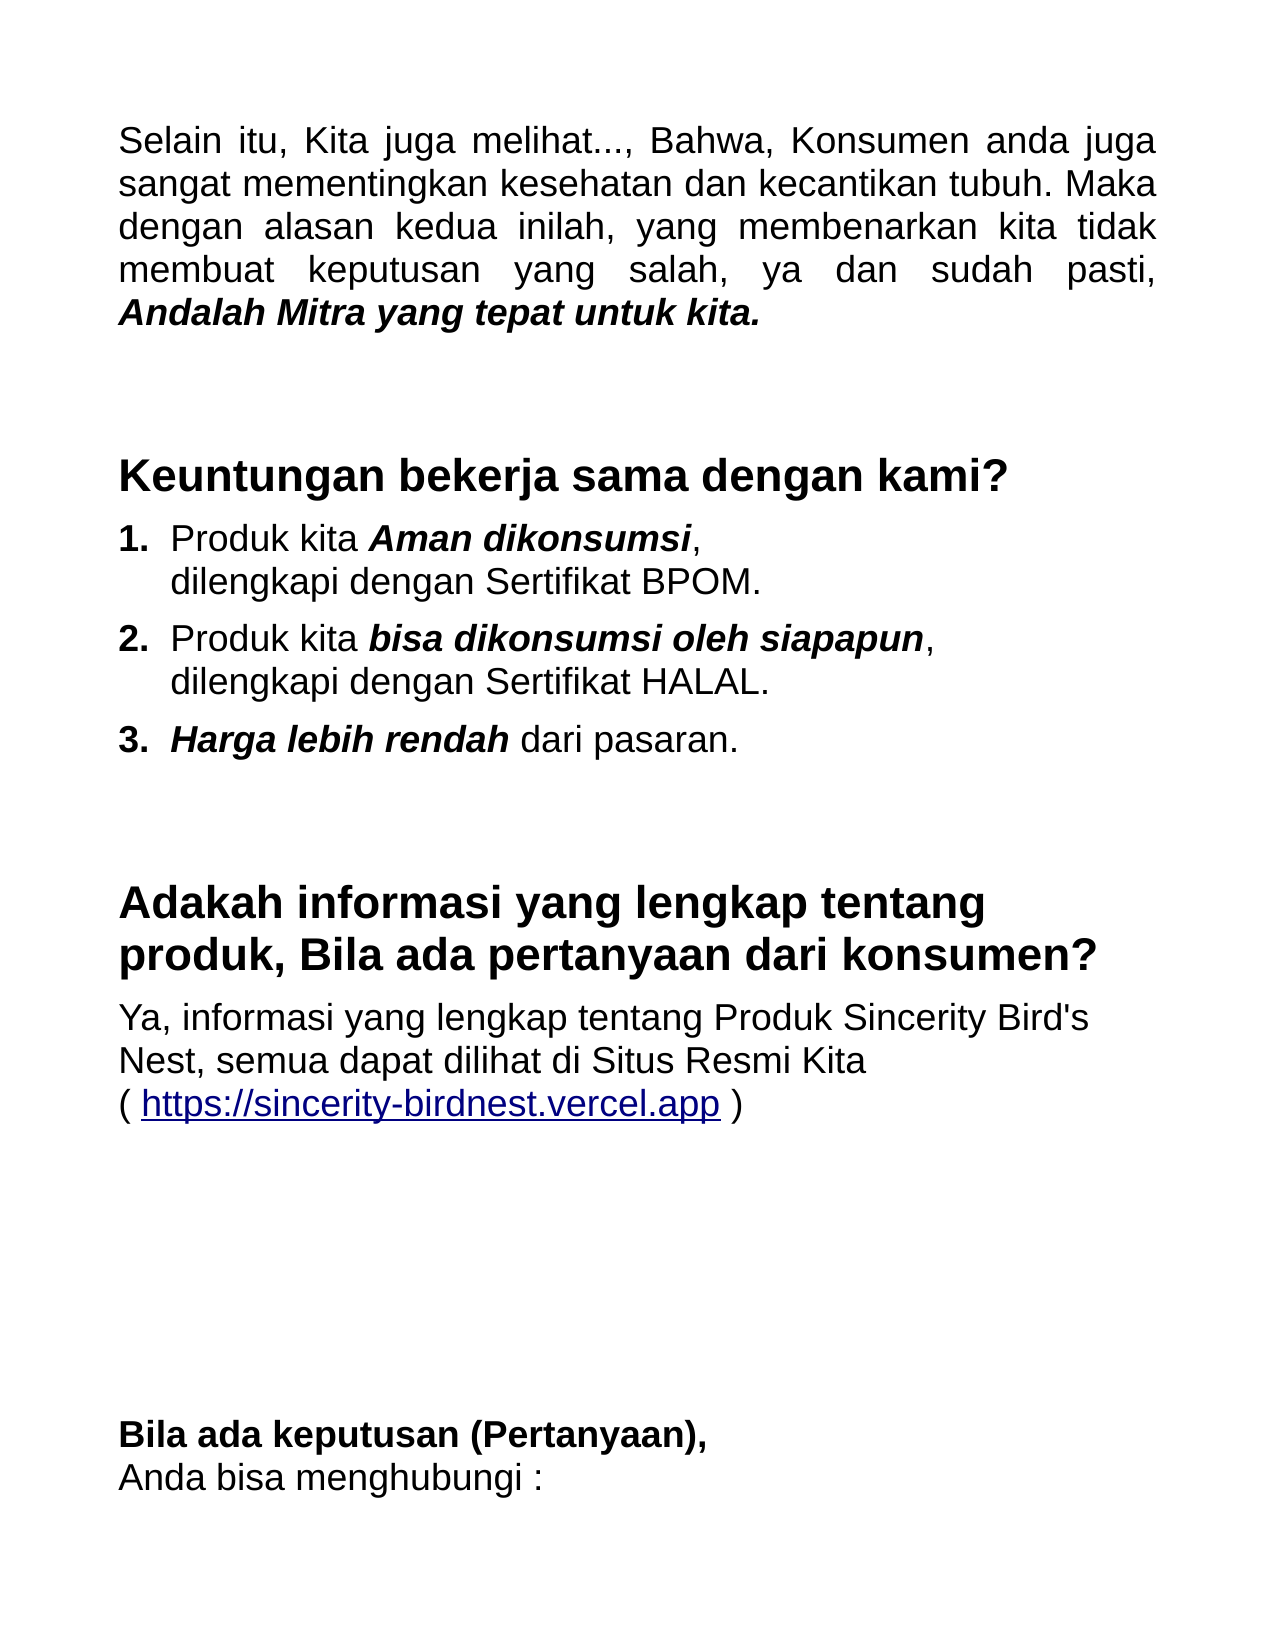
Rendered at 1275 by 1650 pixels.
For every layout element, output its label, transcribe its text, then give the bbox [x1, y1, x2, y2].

text Ya, informasi yang lengkap tentang Produk Sincerity Bird's Nest, semua dapat dilihat di Situs Resmi Kita [118, 995, 1157, 1081]
text 2. Produk kita bisa dikonsumsi oleh siapapun, [118, 616, 1157, 659]
text 1. Produk kita Aman dikonsumsi, [118, 516, 1157, 559]
text Adakah informasi yang lengkap tentang produk, Bila ada pertanyaan dari konsumen? [118, 875, 1157, 981]
text Keuntungan bekerja sama dengan kami? [118, 449, 1157, 501]
text dilengkapi dengan Sertifikat BPOM. [118, 559, 1157, 602]
text Bila ada keputusan (Pertanyaan), [118, 1412, 1157, 1455]
text Selain itu, Kita juga melihat..., Bahwa, Konsumen anda juga sangat mementingkan kesehatan dan kecantikan tubuh. Maka dengan alasan kedua inilah, yang membenarkan kita tidak membuat keputusan yang salah, ya dan sudah pasti, Andalah Mitra yang tepat untuk kita. [118, 118, 1157, 334]
text ( https://sincerity-birdnest.vercel.app ) [118, 1081, 1157, 1124]
text Anda bisa menghubungi : [118, 1455, 1157, 1498]
text 3. Harga lebih rendah dari pasaran. [118, 717, 1157, 760]
text dilengkapi dengan Sertifikat HALAL. [118, 659, 1157, 703]
